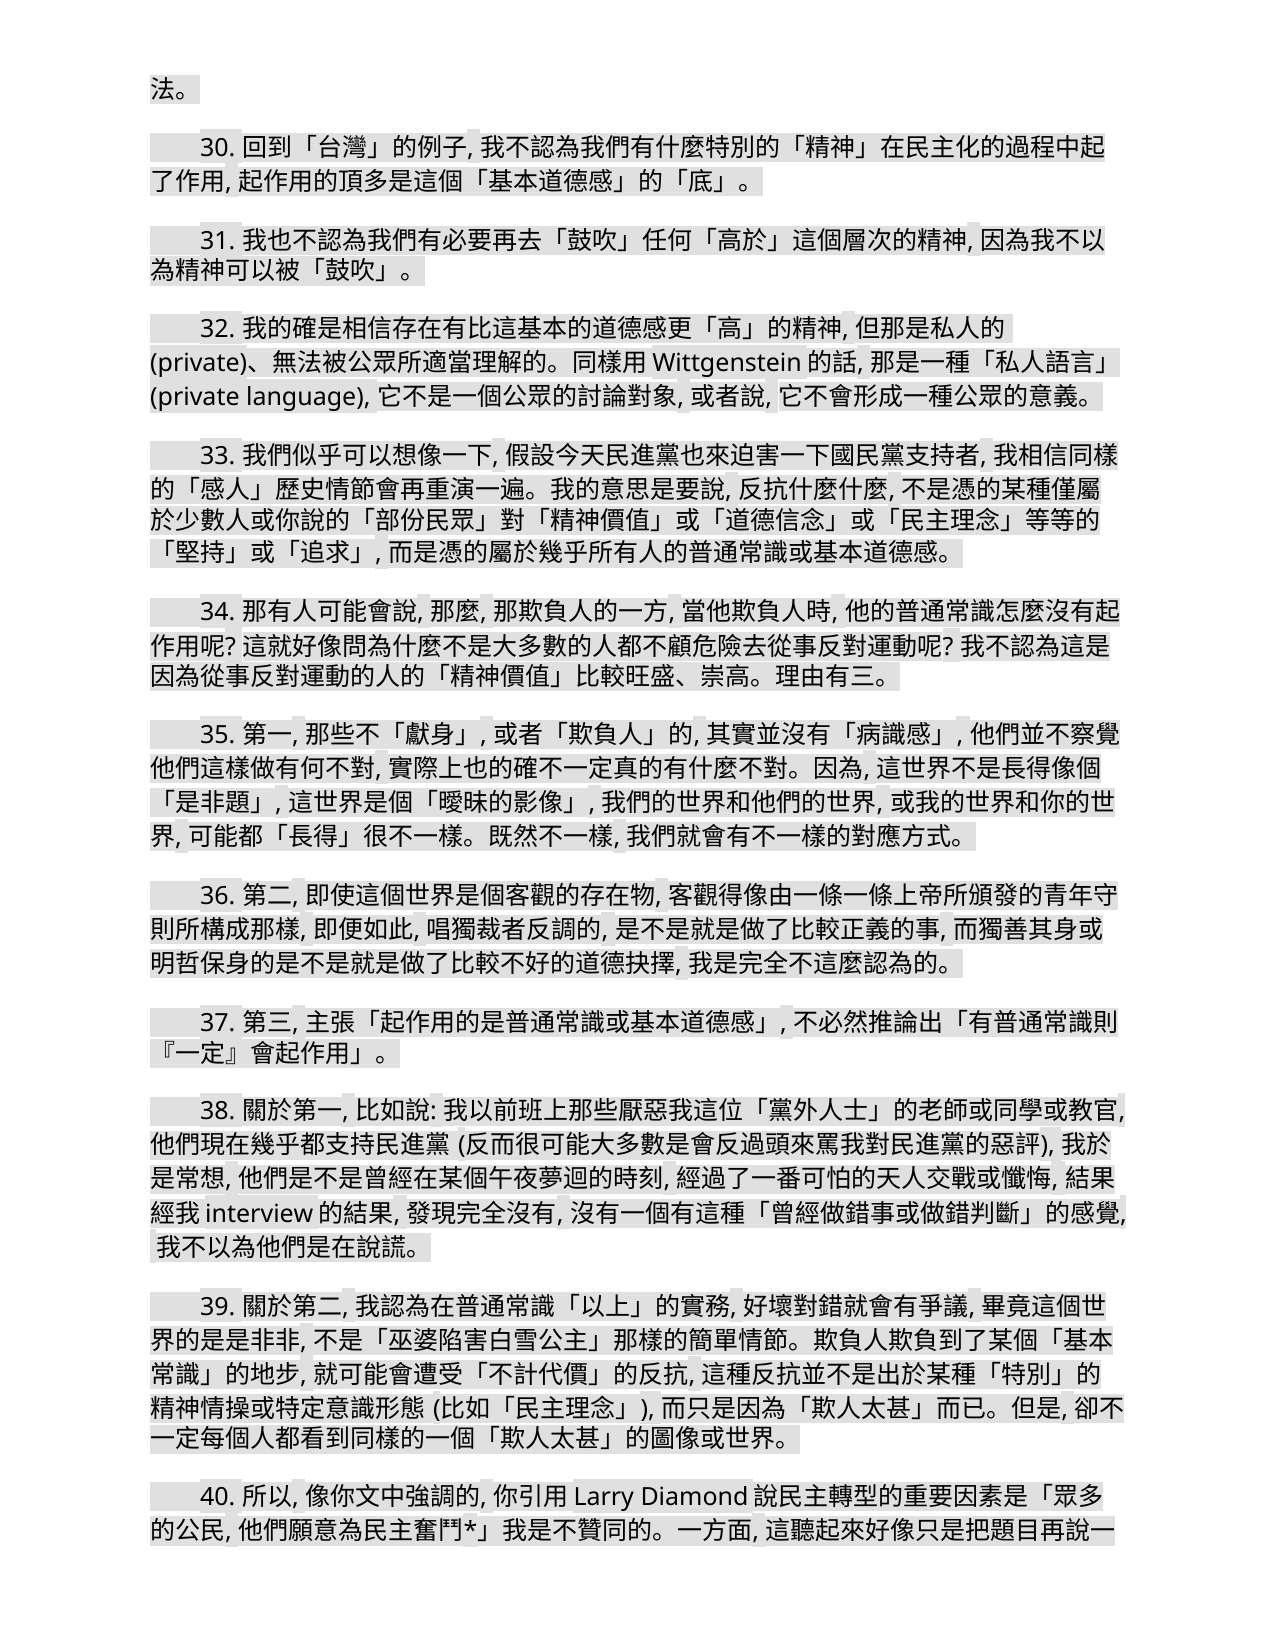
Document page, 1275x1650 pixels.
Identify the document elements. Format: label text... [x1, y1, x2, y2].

text 38. 關於第一, 比如說: 我以前班上那些厭惡我這位「黨外人士」的老師或同學或教官, 他們現在幾乎都支持民進黨 (反而很可能大多數是會反過頭來罵我對民進黨的惡評), 我於是常想, 他們是不是曾經在某個午夜夢迴的時刻, 經過了一番可怕的天人交戰或懺悔, 結果經我interview的結果, 發現完全沒有, 沒有一個有這種「曾經做錯事或做錯判斷」的感覺, 我不以為他們是在說謊。 [150, 1093, 1125, 1263]
text 37. 第三, 主張「起作用的是普通常識或基本道德感」, 不必然推論出「有普通常識則『一定』會起作用」。 [150, 1005, 1125, 1068]
text 35. 第一, 那些不「獻身」, 或者「欺負人」的, 其實並沒有「病識感」, 他們並不察覺他們這樣做有何不對, 實際上也的確不一定真的有什麼不對。因為, 這世界不是長得像個「是非題」, 這世界是個「曖昧的影像」, 我們的世界和他們的世界, 或我的世界和你的世界, 可能都「長得」很不一樣。既然不一樣, 我們就會有不一樣的對應方式。 [150, 716, 1125, 853]
text 31. 我也不認為我們有必要再去「鼓吹」任何「高於」這個層次的精神, 因為我不以為精神可以被「鼓吹」。 [150, 222, 1125, 286]
text 40. 所以, 像你文中強調的, 你引用Larry Diamond說民主轉型的重要因素是「眾多的公民, 他們願意為民主奮鬥*」我是不贊同的。一方面, 這聽起來好像只是把題目再說一 [150, 1479, 1125, 1547]
text 34. 那有人可能會說, 那麼, 那欺負人的一方, 當他欺負人時, 他的普通常識怎麼沒有起作用呢? 這就好像問為什麼不是大多數的人都不顧危險去從事反對運動呢? 我不認為這是因為從事反對運動的人的「精神價值」比較旺盛、崇高。理由有三。 [150, 594, 1125, 691]
text 36. 第二, 即使這個世界是個客觀的存在物, 客觀得像由一條一條上帝所頒發的青年守則所構成那樣, 即便如此, 唱獨裁者反調的, 是不是就是做了比較正義的事, 而獨善其身或明哲保身的是不是就是做了比較不好的道德抉擇, 我是完全不這麼認為的。 [150, 878, 1125, 980]
text 32. 我的確是相信存在有比這基本的道德感更「高」的精神, 但那是私人的 (private)、無法被公眾所適當理解的。同樣用Wittgenstein的話, 那是一種「私人語言」(private language), 它不是一個公眾的討論對象, 或者說, 它不會形成一種公眾的意義。 [150, 311, 1125, 413]
text 39. 關於第二, 我認為在普通常識「以上」的實務, 好壞對錯就會有爭議, 畢竟這個世界的是是非非, 不是「巫婆陷害白雪公主」那樣的簡單情節。欺負人欺負到了某個「基本常識」的地步, 就可能會遭受「不計代價」的反抗, 這種反抗並不是出於某種「特別」的精神情操或特定意識形態 (比如「民主理念」), 而只是因為「欺人太甚」而已。但是, 卻不一定每個人都看到同樣的一個「欺人太甚」的圖像或世界。 [150, 1288, 1125, 1454]
text 33. 我們似乎可以想像一下, 假設今天民進黨也來迫害一下國民黨支持者, 我相信同樣的「感人」歷史情節會再重演一遍。我的意思是要說, 反抗什麼什麼, 不是憑的某種僅屬於少數人或你說的「部份民眾」對「精神價值」或「道德信念」或「民主理念」等等的「堅持」或「追求」, 而是憑的屬於幾乎所有人的普通常識或基本道德感。 [150, 438, 1125, 569]
text 30. 回到「台灣」的例子, 我不認為我們有什麼特別的「精神」在民主化的過程中起了作用, 起作用的頂多是這個「基本道德感」的「底」。 [150, 129, 1125, 197]
text 法。 [150, 75, 1125, 104]
